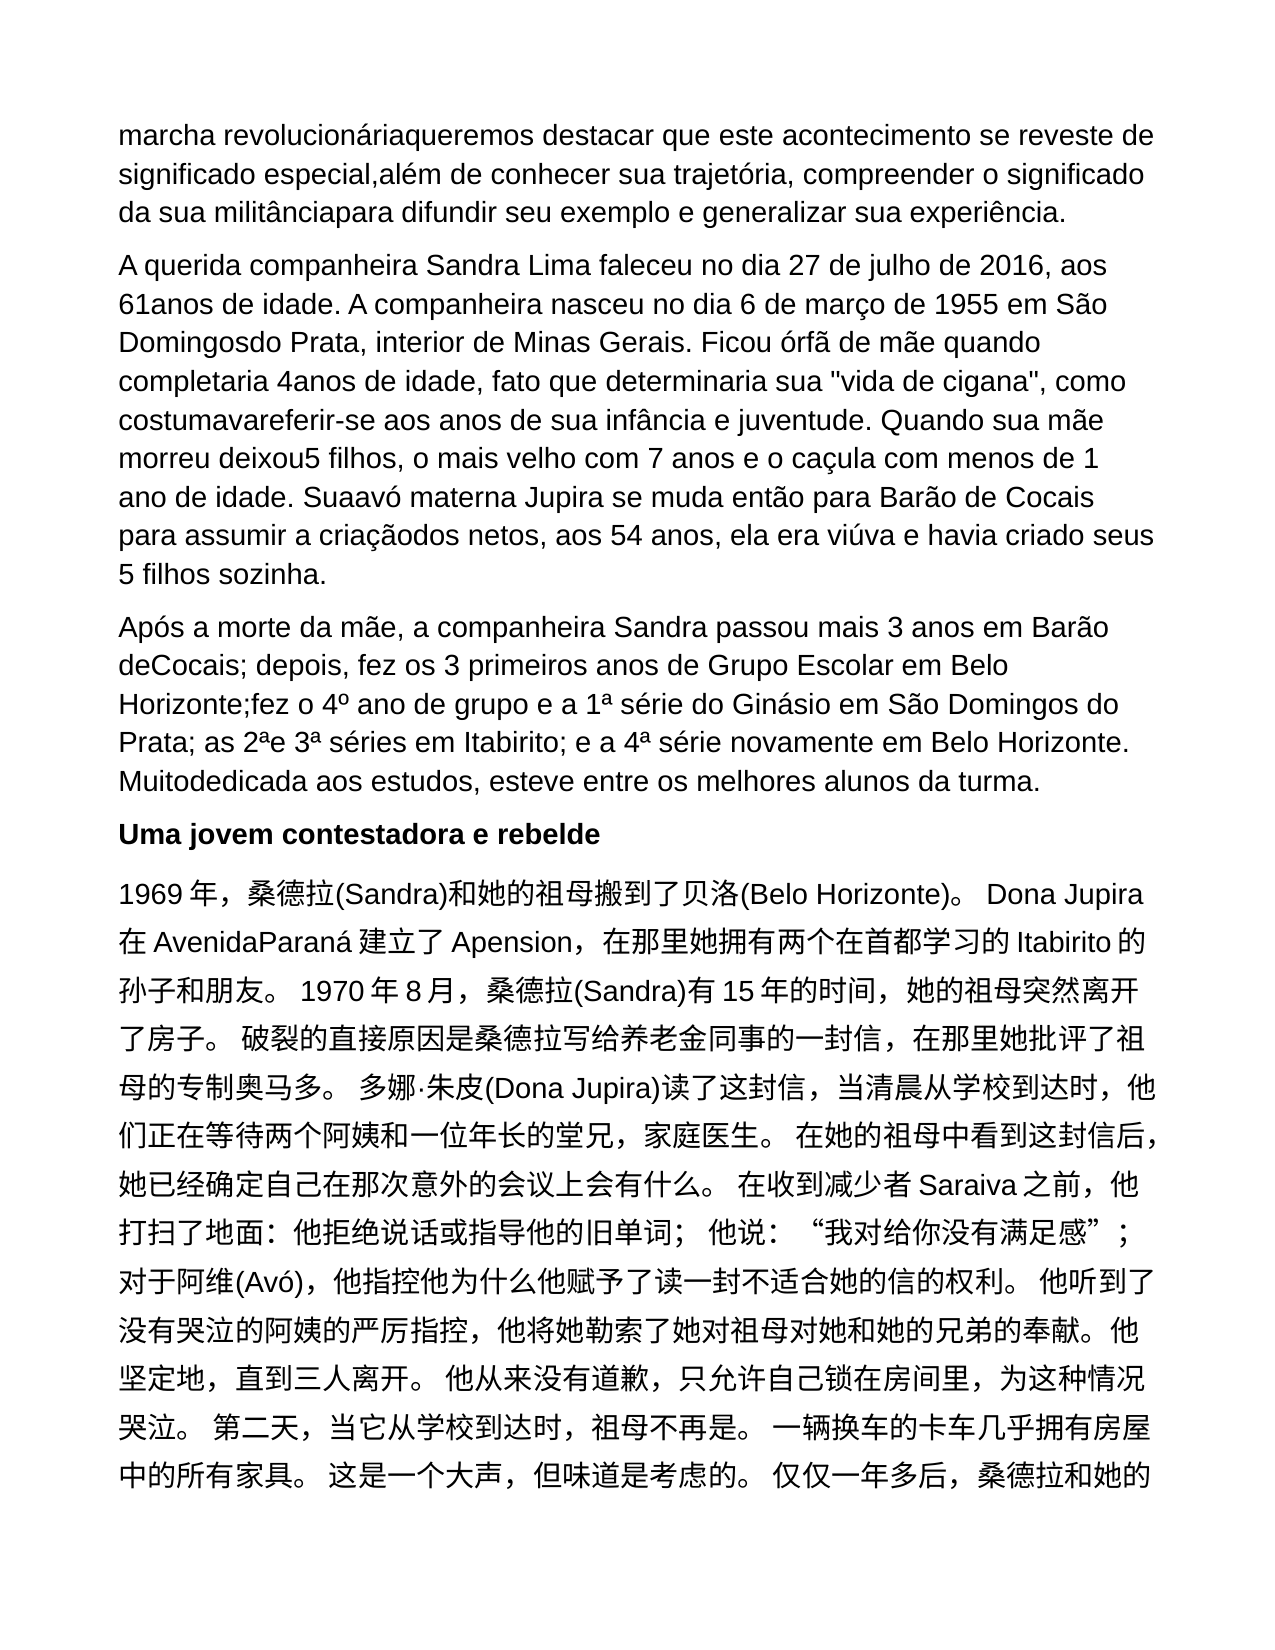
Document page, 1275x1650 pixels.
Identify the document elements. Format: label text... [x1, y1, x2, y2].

text 1969年，桑德拉(Sandra)和她的祖母搬到了贝洛(Belo Horizo​​nte)。 Dona Jupira在AvenidaParaná建立了Apension，在那里她拥有两个在首都学习的Itabirito的孙子和朋友。 1970年8月，桑德拉(Sandra)有15年的时间，她的祖母突然离开了房子。 破裂的直接原因是桑德拉写给养老金同事的一封信，在那里她批评了祖母的专制奥马多。 多娜·朱皮(Dona Jupira)读了这封信，当清晨从学校到达时，他们正在等待两个阿姨和一位年长的堂兄，家庭医生。 在她的祖母中看到这封信后，她已经确定自己在那次意外的会议上会有什么。 在收到减少者Saraiva之前，他打扫了地面：他拒绝说话或指导他的旧单词； 他说：“我对给你没有满足感”； 对于阿维(Avó)，他指控他为什么他赋予了读一封不适合她的信的权利。 他听到了没有哭泣的阿姨的严厉指控，他将她勒索了她对祖母对她和她的兄弟的奉献。他坚定地，直到三人离开。 他从来没有道歉，只允许自己锁在房间里，为这种情况哭泣。 第二天，当它从学校到达时，祖母不再是。 一辆换车的卡车几乎拥有房屋中的所有家具。 这是一个大声，但味道是考虑的。 仅仅一年多后，桑德拉和她的祖母互相和解。 它建立了，随着时间的流逝，它加深了非常互惠的钦佩。 从来没有谈论过这一集，这是没有必要的。 这是一个女人的马科多出现。 多娜·朱皮(Dona Jupira [118, 870, 1157, 1495]
text A querida companheira Sandra Lima faleceu no dia 27 de julho de 2016, aos 61anos de idade. A companheira nasceu no dia 6 de março de 1955 em São Domingosdo Prata, interior de Minas Gerais. Ficou órfã de mãe quando completaria 4anos de idade, fato que determinaria sua "vida de cigana", como costumavareferir-se aos anos de sua infância e juventude. Quando sua mãe morreu deixou5 filhos, o mais velho com 7 anos e o caçula com menos de 1 ano de idade. Suaavó materna Jupira se muda então para Barão de Cocais para assumir a criaçãodos netos, aos 54 anos, ela era viúva e havia criado seus 5 filhos sozinha. [118, 248, 1157, 590]
text Uma jovem contestadora e rebelde [118, 817, 1157, 851]
text Após a morte da mãe, a companheira Sandra passou mais 3 anos em Barão deCocais; depois, fez os 3 primeiros anos de Grupo Escolar em Belo Horizonte;fez o 4º ano de grupo e a 1ª série do Ginásio em São Domingos do Prata; as 2ªe 3ª séries em Itabirito; e a 4ª série novamente em Belo Horizonte. Muitodedicada aos estudos, esteve entre os melhores alunos da turma. [118, 610, 1157, 797]
text marcha revolucionáriaqueremos destacar que este acontecimento se reveste de significado especial,além de conhecer sua trajetória, compreender o significado da sua militânciapara difundir seu exemplo e generalizar sua experiência. [118, 118, 1157, 229]
